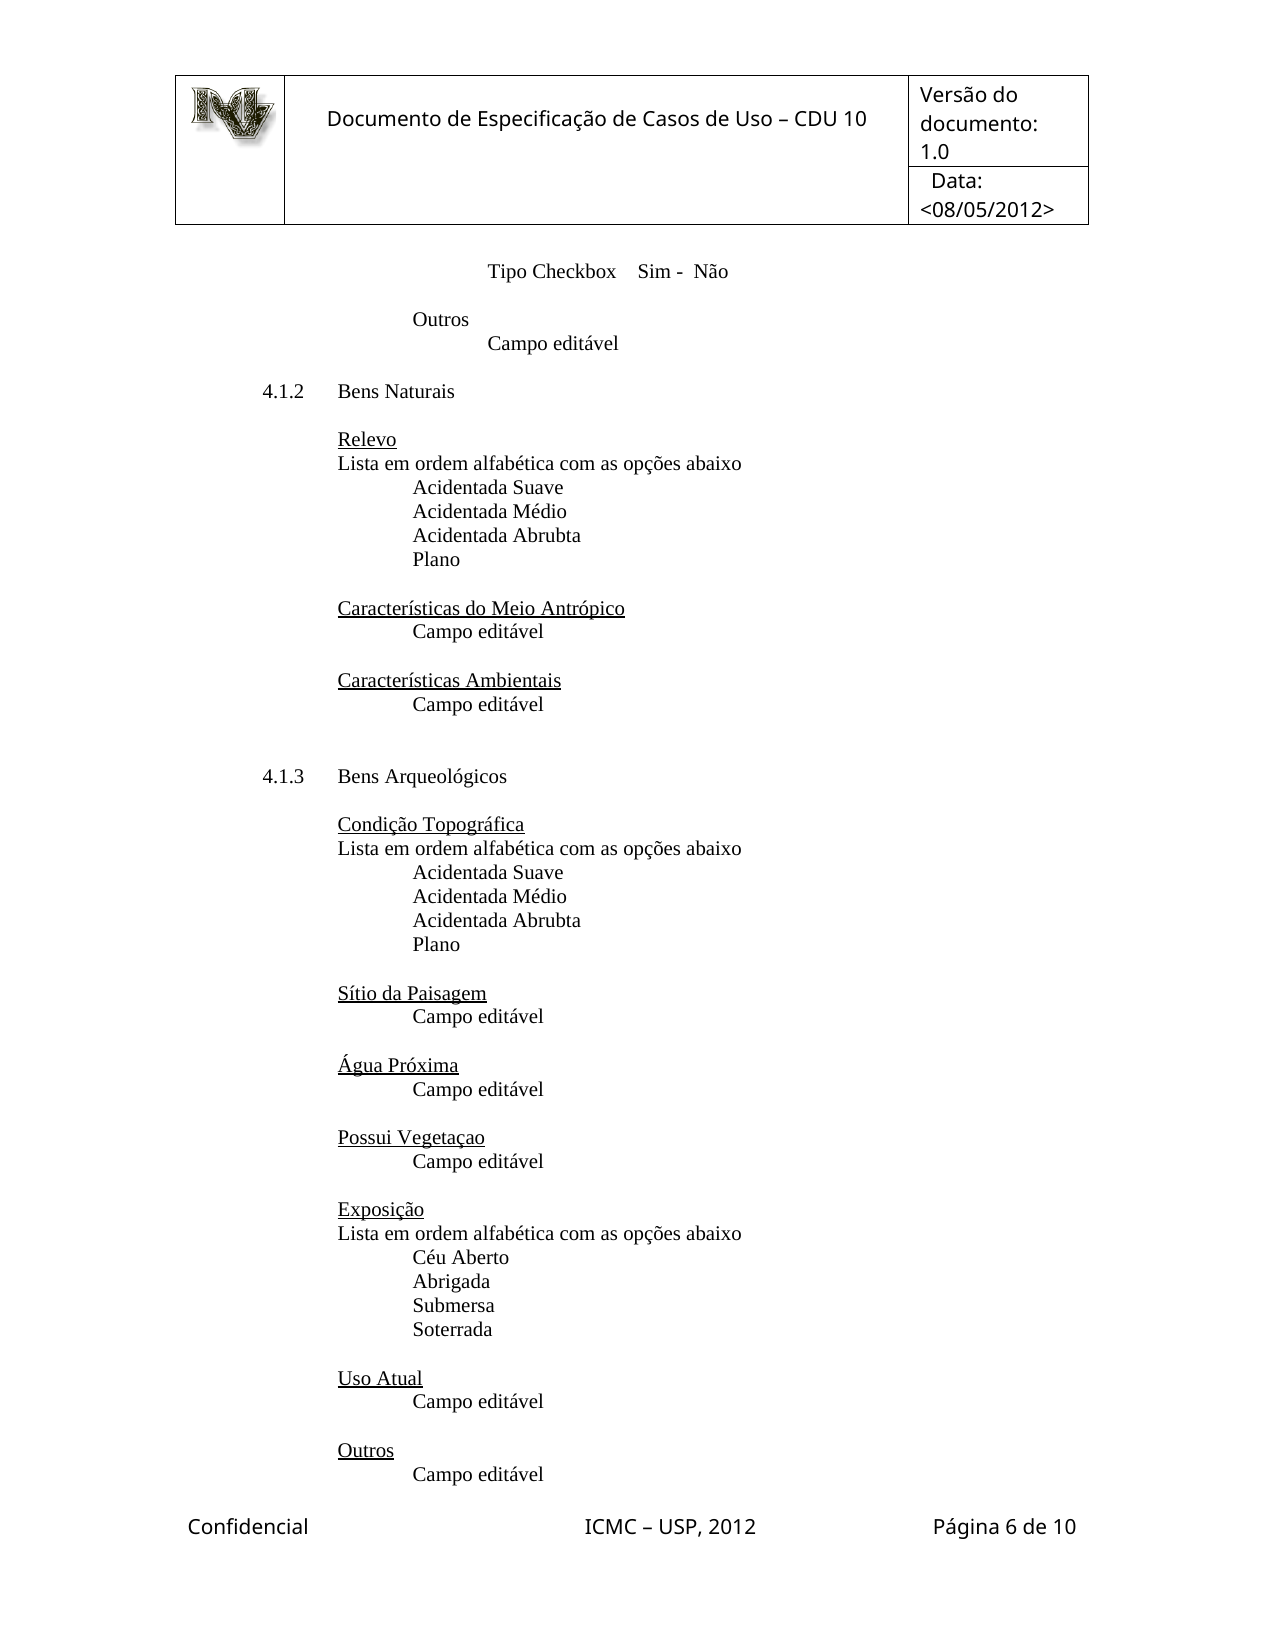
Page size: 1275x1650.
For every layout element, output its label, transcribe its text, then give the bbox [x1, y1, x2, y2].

text Plano [192, 547, 1087, 571]
text Uso Atual [192, 1365, 1087, 1389]
text 4.1.2 Bens Naturais [192, 379, 1087, 403]
text Possui Vegetaçao [192, 1125, 1087, 1149]
text Abrigada [192, 1269, 1087, 1293]
text 4.1.3 Bens Arqueológicos [192, 764, 1087, 788]
text Céu Aberto [192, 1245, 1087, 1269]
text Características do Meio Antrópico [192, 595, 1087, 619]
text Acidentada Suave [192, 860, 1087, 884]
picture [186, 76, 277, 151]
text Relevo [192, 427, 1087, 451]
text Campo editável [192, 692, 1087, 716]
text Outros [192, 1438, 1087, 1462]
text Campo editável [192, 331, 1087, 355]
text Campo editável [192, 1077, 1087, 1101]
text Campo editável [192, 1149, 1087, 1173]
text Plano [192, 932, 1087, 956]
text Lista em ordem alfabética com as opções abaixo [192, 836, 1087, 860]
text Características Ambientais [192, 668, 1087, 692]
text Sítio da Paisagem [192, 980, 1087, 1004]
text Tipo Checkbox Sim - Não [192, 258, 1087, 283]
text Campo editável [192, 1004, 1087, 1028]
text Acidentada Médio [192, 499, 1087, 523]
text Acidentada Médio [192, 884, 1087, 908]
text Submersa [192, 1293, 1087, 1317]
text Outros [192, 307, 1087, 331]
text Água Próxima [192, 1053, 1087, 1077]
text Acidentada Abrubta [192, 908, 1087, 932]
text Lista em ordem alfabética com as opções abaixo [192, 1221, 1087, 1245]
text Acidentada Suave [192, 475, 1087, 499]
text Campo editável [192, 1462, 1087, 1486]
text Campo editável [192, 1389, 1087, 1413]
text Lista em ordem alfabética com as opções abaixo [192, 451, 1087, 475]
text Campo editável [192, 619, 1087, 643]
text Acidentada Abrubta [192, 523, 1087, 547]
text Exposição [192, 1197, 1087, 1221]
text Condição Topográfica [192, 812, 1087, 836]
text Soterrada [192, 1317, 1087, 1341]
